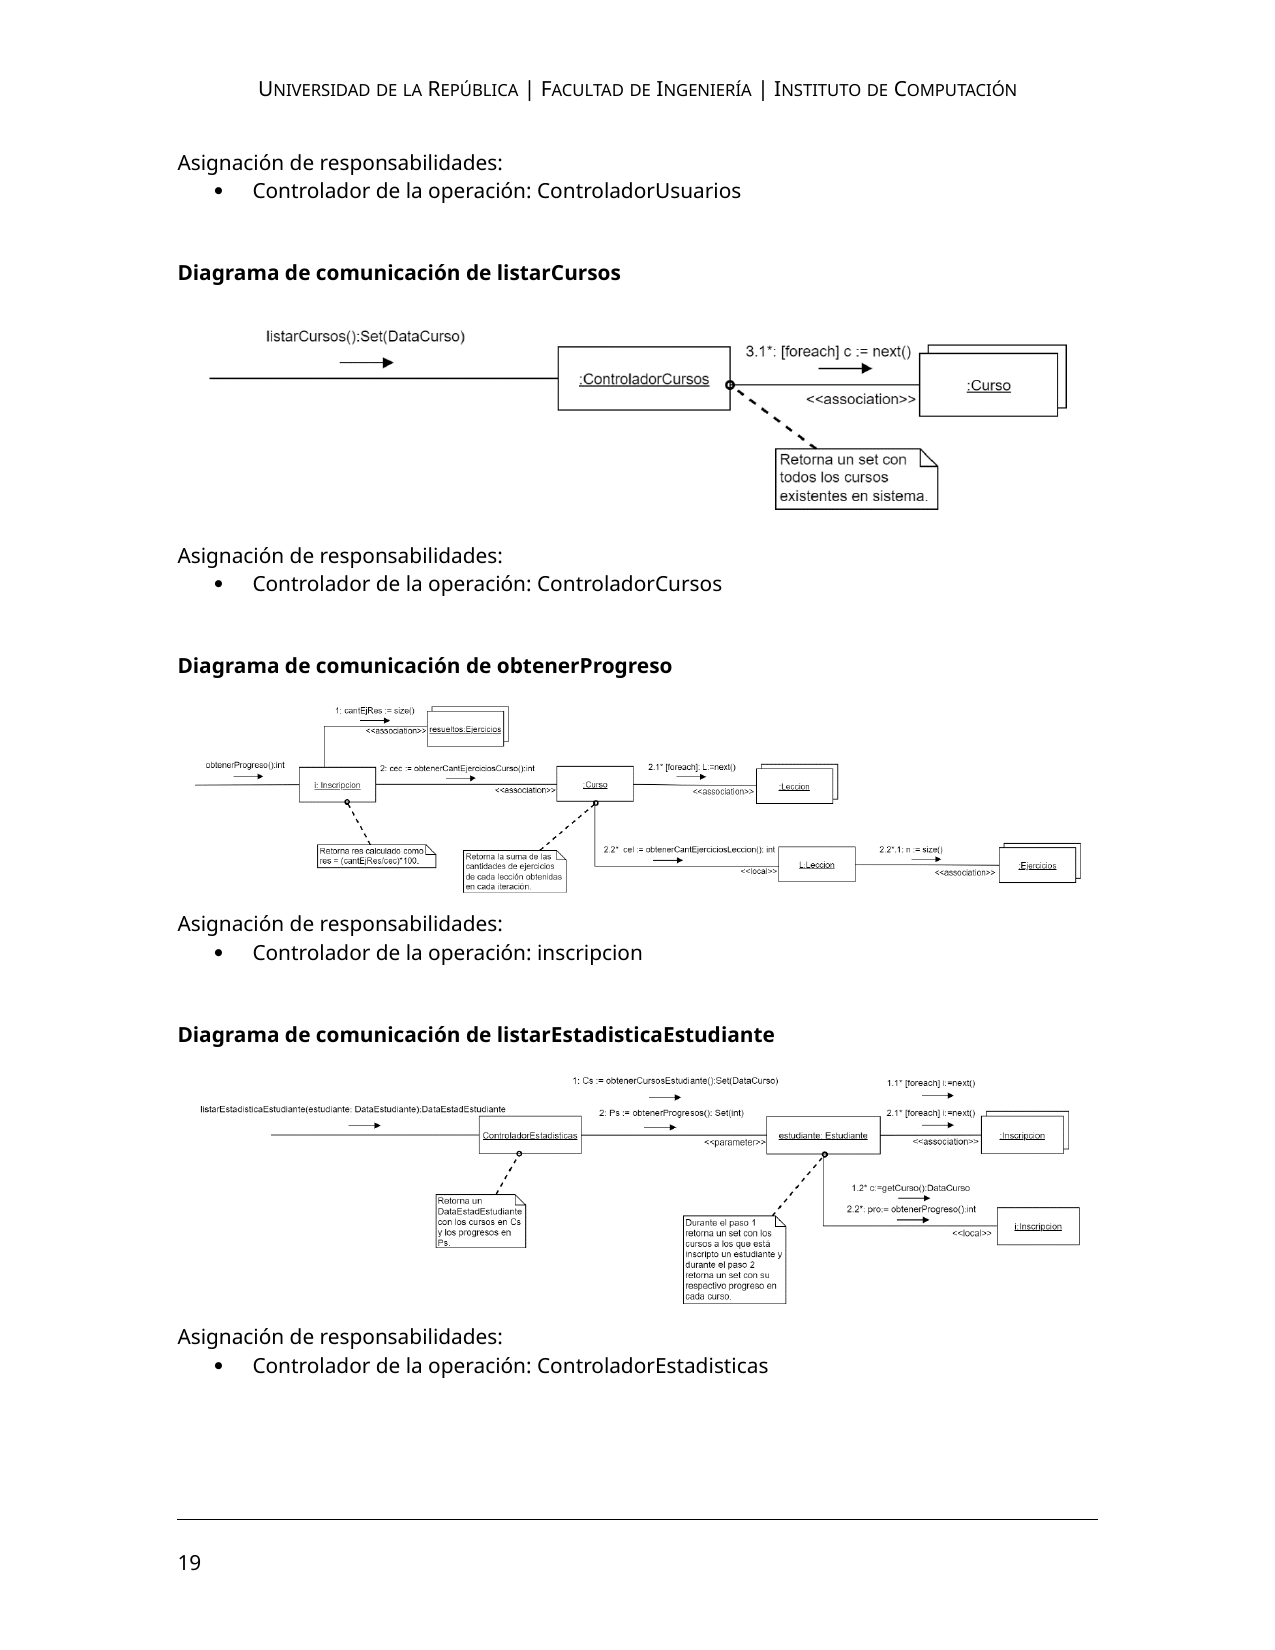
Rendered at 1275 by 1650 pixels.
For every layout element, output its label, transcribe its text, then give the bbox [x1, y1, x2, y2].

subtitle Diagrama de comunicación de obtenerProgreso [177, 651, 1098, 680]
text Asignación de responsabilidades: [177, 148, 1098, 176]
text Asignación de responsabilidades: [177, 910, 1098, 938]
list Controlador de la operación: ControladorEstadisticas [215, 1351, 1098, 1379]
list Controlador de la operación: ControladorUsuarios [215, 176, 1098, 204]
subtitle Diagrama de comunicación de listarCursos [177, 258, 1098, 286]
text Asignación de responsabilidades: [177, 541, 1098, 569]
list Controlador de la operación: inscripcion [215, 938, 1098, 966]
subtitle Diagrama de comunicación de listarEstadisticaEstudiante [177, 1020, 1098, 1048]
list Controlador de la operación: ControladorCursos [215, 569, 1098, 598]
text Asignación de responsabilidades: [177, 1323, 1098, 1351]
